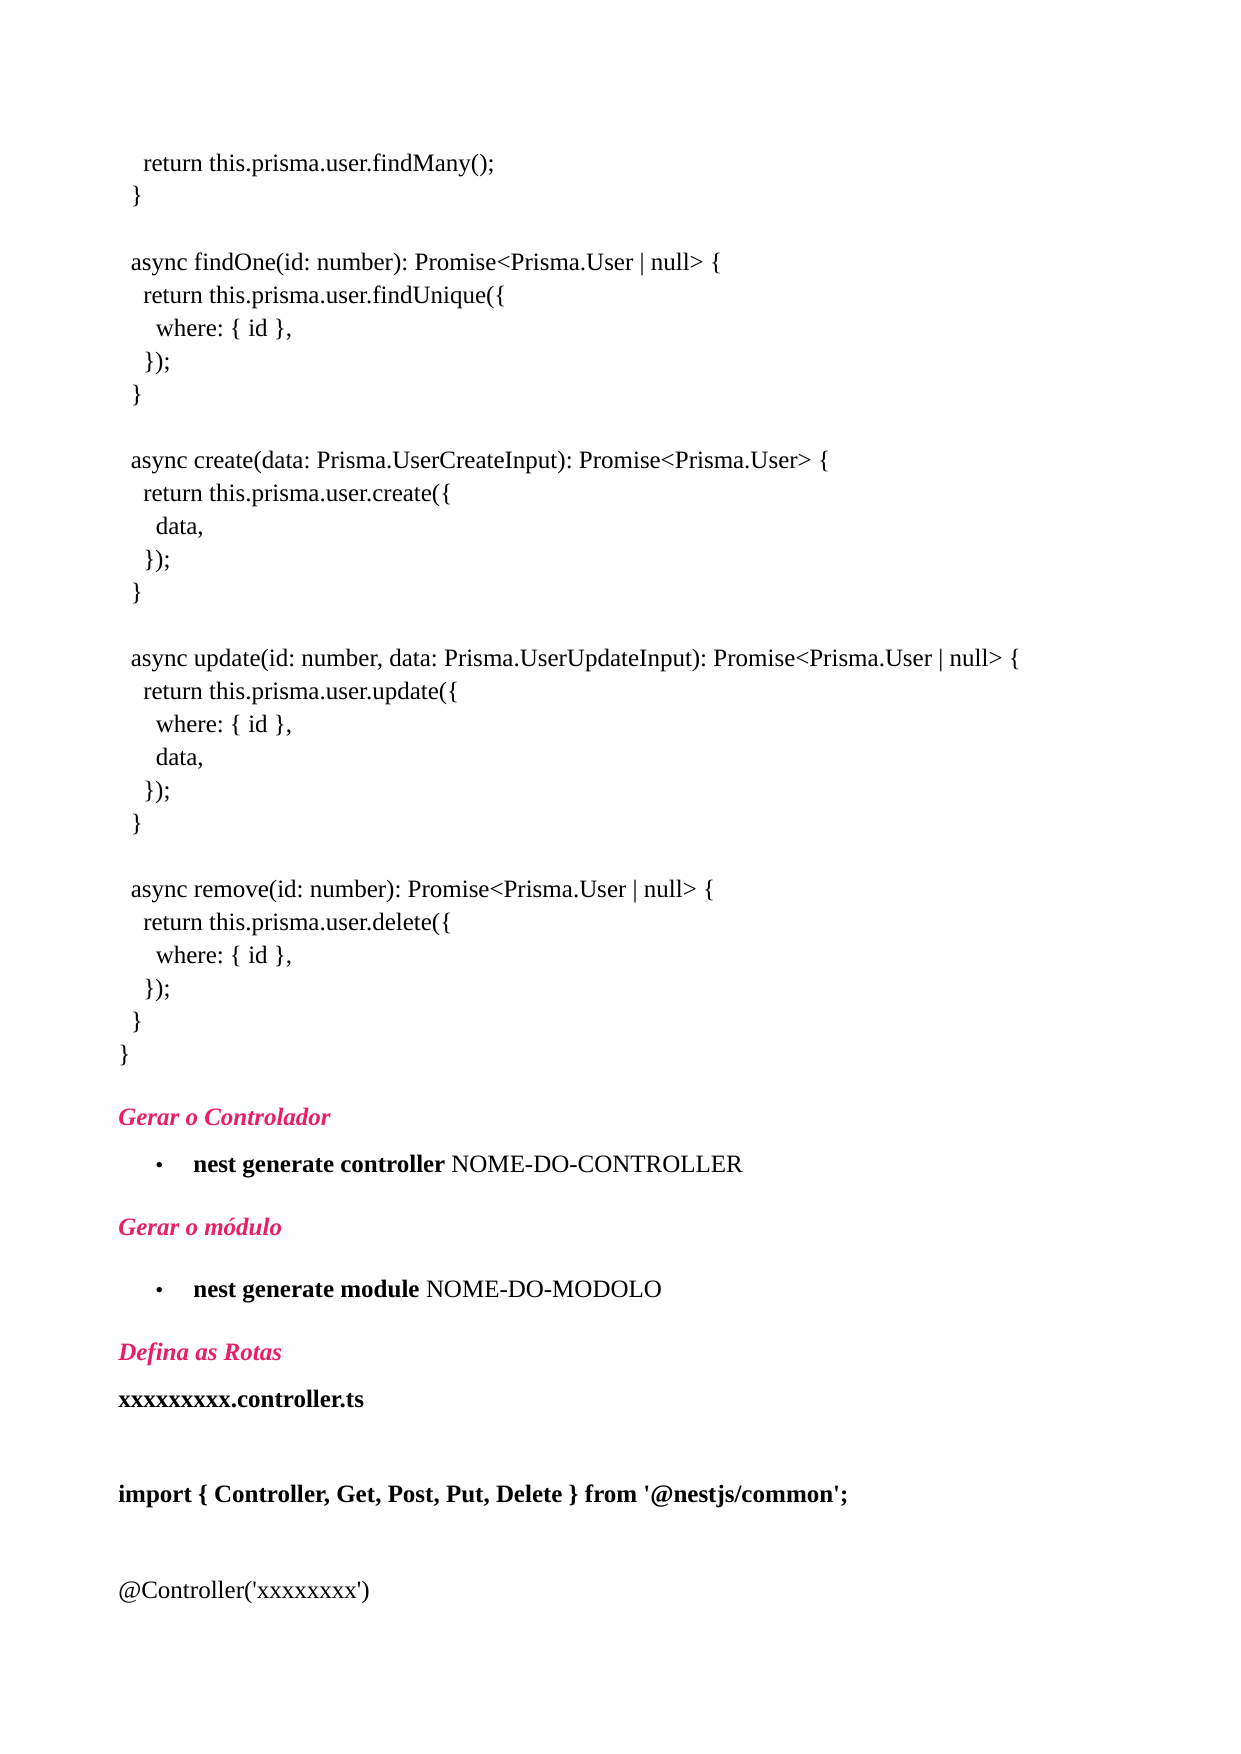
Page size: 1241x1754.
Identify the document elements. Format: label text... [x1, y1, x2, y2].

text @Controller('xxxxxxxx') [118, 1575, 1122, 1603]
text import { Controller, Get, Post, Put, Delete } from '@nestjs/common'; [118, 1479, 1122, 1508]
text }); [118, 346, 1122, 374]
text Defina as Rotas [118, 1337, 1122, 1366]
text data, [118, 742, 1122, 771]
text where: { id }, [118, 940, 1122, 969]
list nest generate controller NOME-DO-CONTROLLER [156, 1149, 1122, 1178]
text async create(data: Prisma.UserCreateInput): Promise<Prisma.User> { [118, 445, 1122, 473]
text }); [118, 544, 1122, 573]
text } [118, 379, 1122, 407]
text } [118, 181, 1122, 209]
text Gerar o Controlador [118, 1102, 1122, 1130]
text return this.prisma.user.findUnique({ [118, 280, 1122, 308]
text } [118, 1006, 1122, 1035]
text return this.prisma.user.findMany(); [118, 148, 1122, 176]
list nest generate module NOME-DO-MODOLO [156, 1274, 1122, 1303]
text } [118, 808, 1122, 837]
text return this.prisma.user.delete({ [118, 907, 1122, 936]
text }); [118, 775, 1122, 804]
text async remove(id: number): Promise<Prisma.User | null> { [118, 874, 1122, 903]
text Gerar o módulo [118, 1212, 1122, 1241]
text return this.prisma.user.update({ [118, 676, 1122, 705]
text data, [118, 511, 1122, 539]
text async update(id: number, data: Prisma.UserUpdateInput): Promise<Prisma.User | null> { [118, 643, 1122, 672]
text } [118, 1039, 1122, 1068]
text return this.prisma.user.create({ [118, 478, 1122, 507]
text xxxxxxxxx.controller.ts [118, 1384, 1122, 1413]
text async findOne(id: number): Promise<Prisma.User | null> { [118, 247, 1122, 275]
text where: { id }, [118, 709, 1122, 738]
text } [118, 577, 1122, 606]
text }); [118, 973, 1122, 1002]
text where: { id }, [118, 313, 1122, 341]
